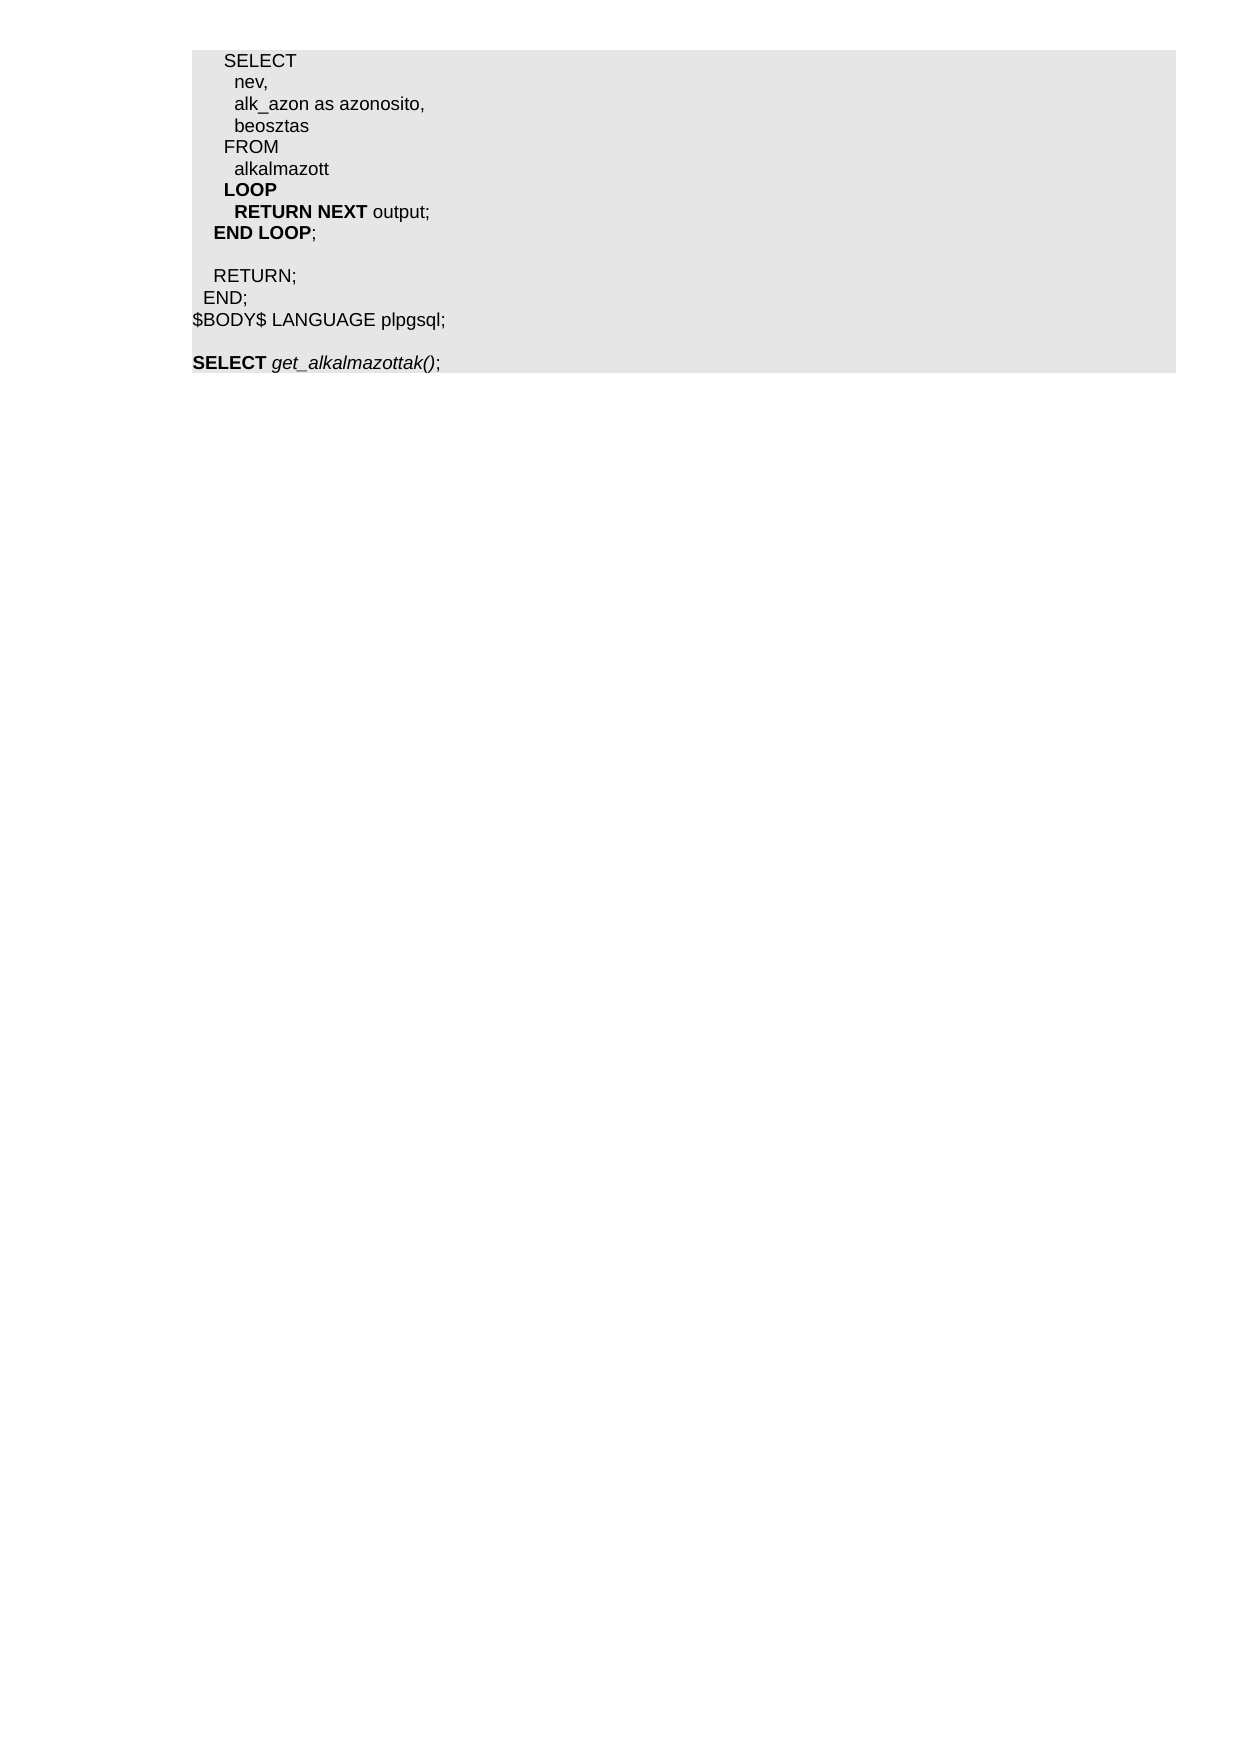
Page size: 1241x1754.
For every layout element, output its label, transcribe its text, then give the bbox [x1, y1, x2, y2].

text END; [192, 287, 1176, 308]
text SELECT get_alkalmazottak(); [192, 352, 1176, 373]
text FROM [192, 136, 1176, 157]
text RETURN NEXT output; [192, 201, 1176, 222]
text beosztas [192, 114, 1176, 136]
text RETURN; [192, 265, 1176, 287]
text alk_azon as azonosito, [192, 93, 1176, 114]
text alkalmazott [192, 157, 1176, 179]
text LOOP [192, 179, 1176, 201]
text nev, [192, 71, 1176, 93]
text END LOOP; [192, 222, 1176, 244]
text $BODY$ LANGUAGE plpgsql; [192, 308, 1176, 330]
text SELECT [192, 50, 1176, 71]
